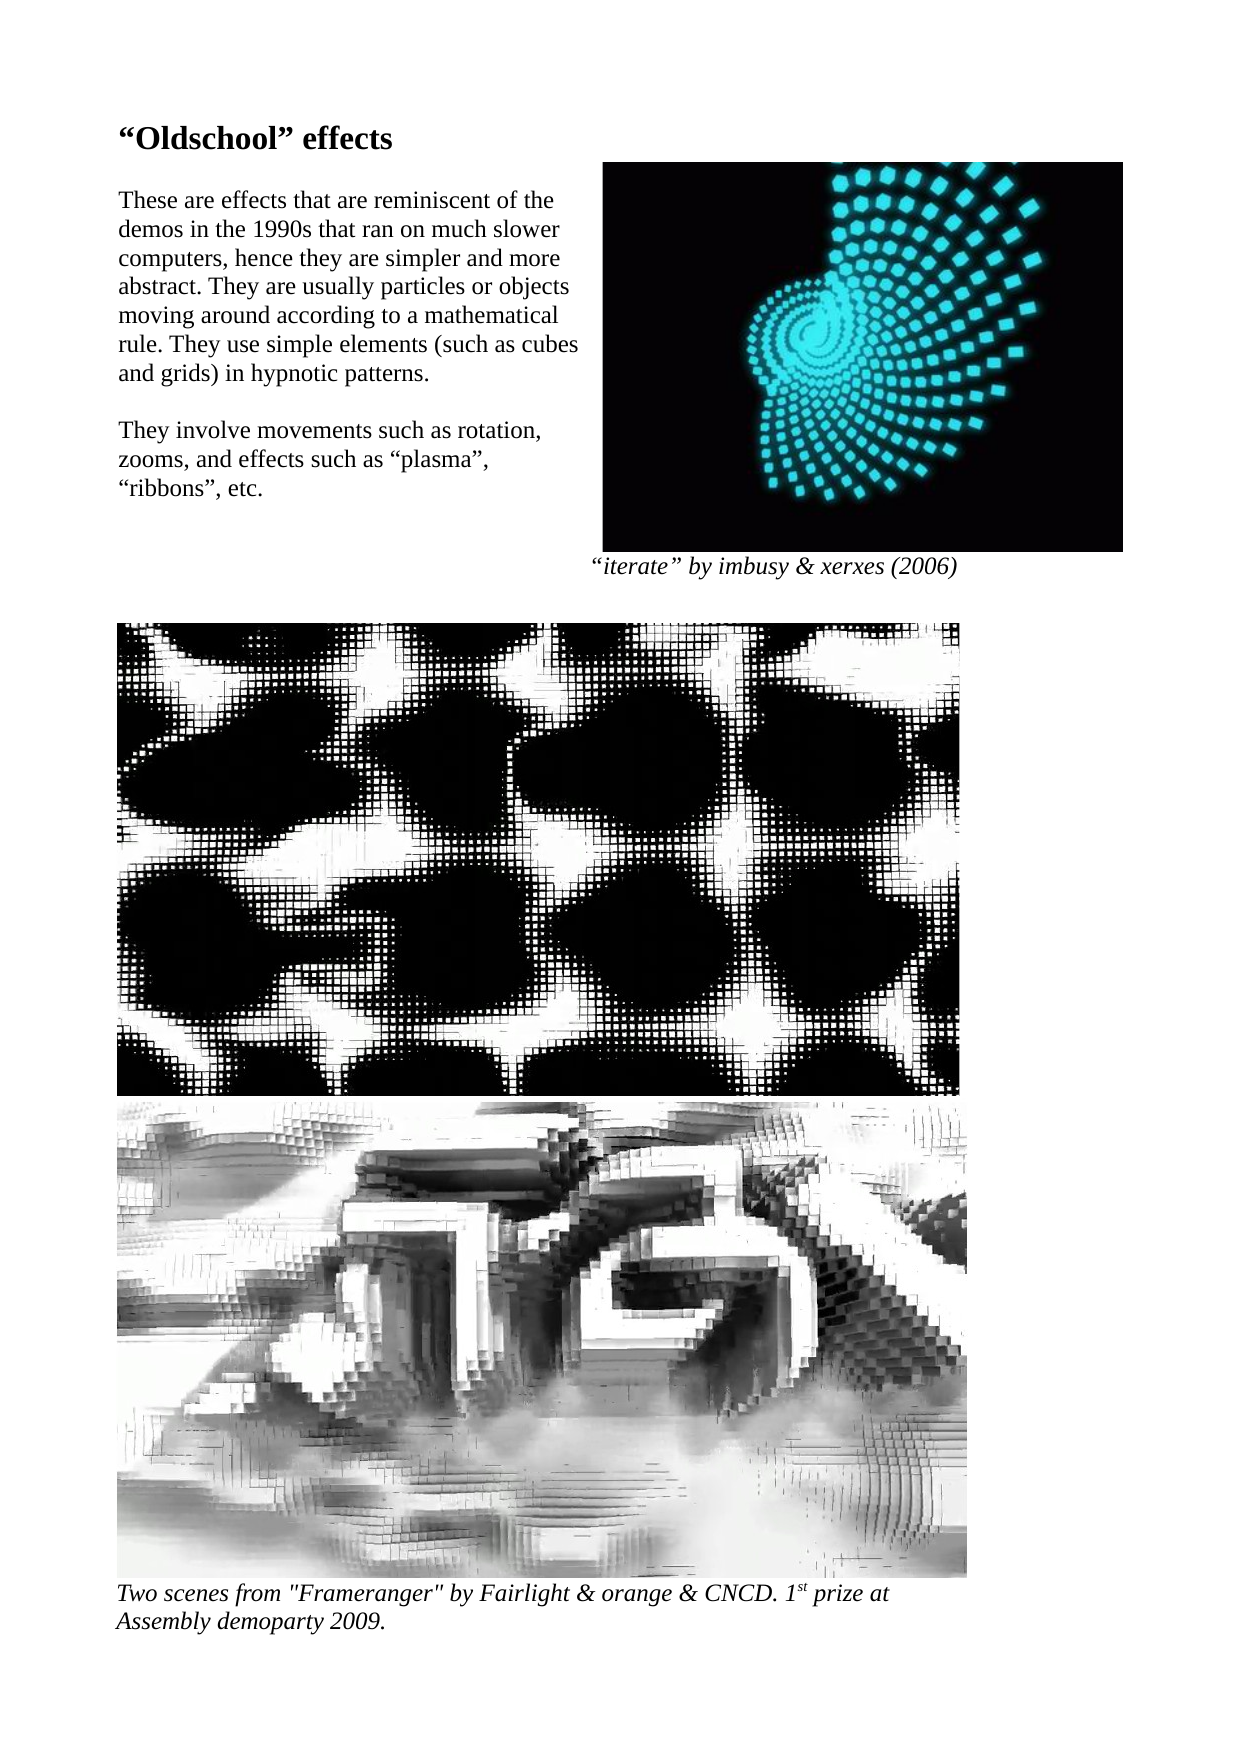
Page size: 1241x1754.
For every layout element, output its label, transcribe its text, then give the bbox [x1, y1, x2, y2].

text Two scenes from "Frameranger" by Fairlight & orange & CNCD. 1st prize at Assembly demoparty 2009. [116, 1578, 969, 1635]
text [116, 1085, 969, 1097]
picture [116, 1097, 969, 1578]
text “iterate” by imbusy & xerxes (2006) [589, 162, 1137, 580]
text These are effects that are reminiscent of the demos in the 1990s that ran on much slower computers, hence they are simpler and more abstract. They are usually particles or objects moving around according to a mathematical rule. They use simple elements (such as cubes and grids) in hypnotic patterns. [118, 185, 589, 386]
text [589, 580, 1137, 596]
text They involve movements such as rotation, zooms, and effects such as “plasma”, “ribbons”, etc. [118, 415, 589, 501]
picture [116, 623, 960, 1096]
picture [602, 162, 1123, 552]
text “Oldschool” effects [118, 118, 1137, 162]
